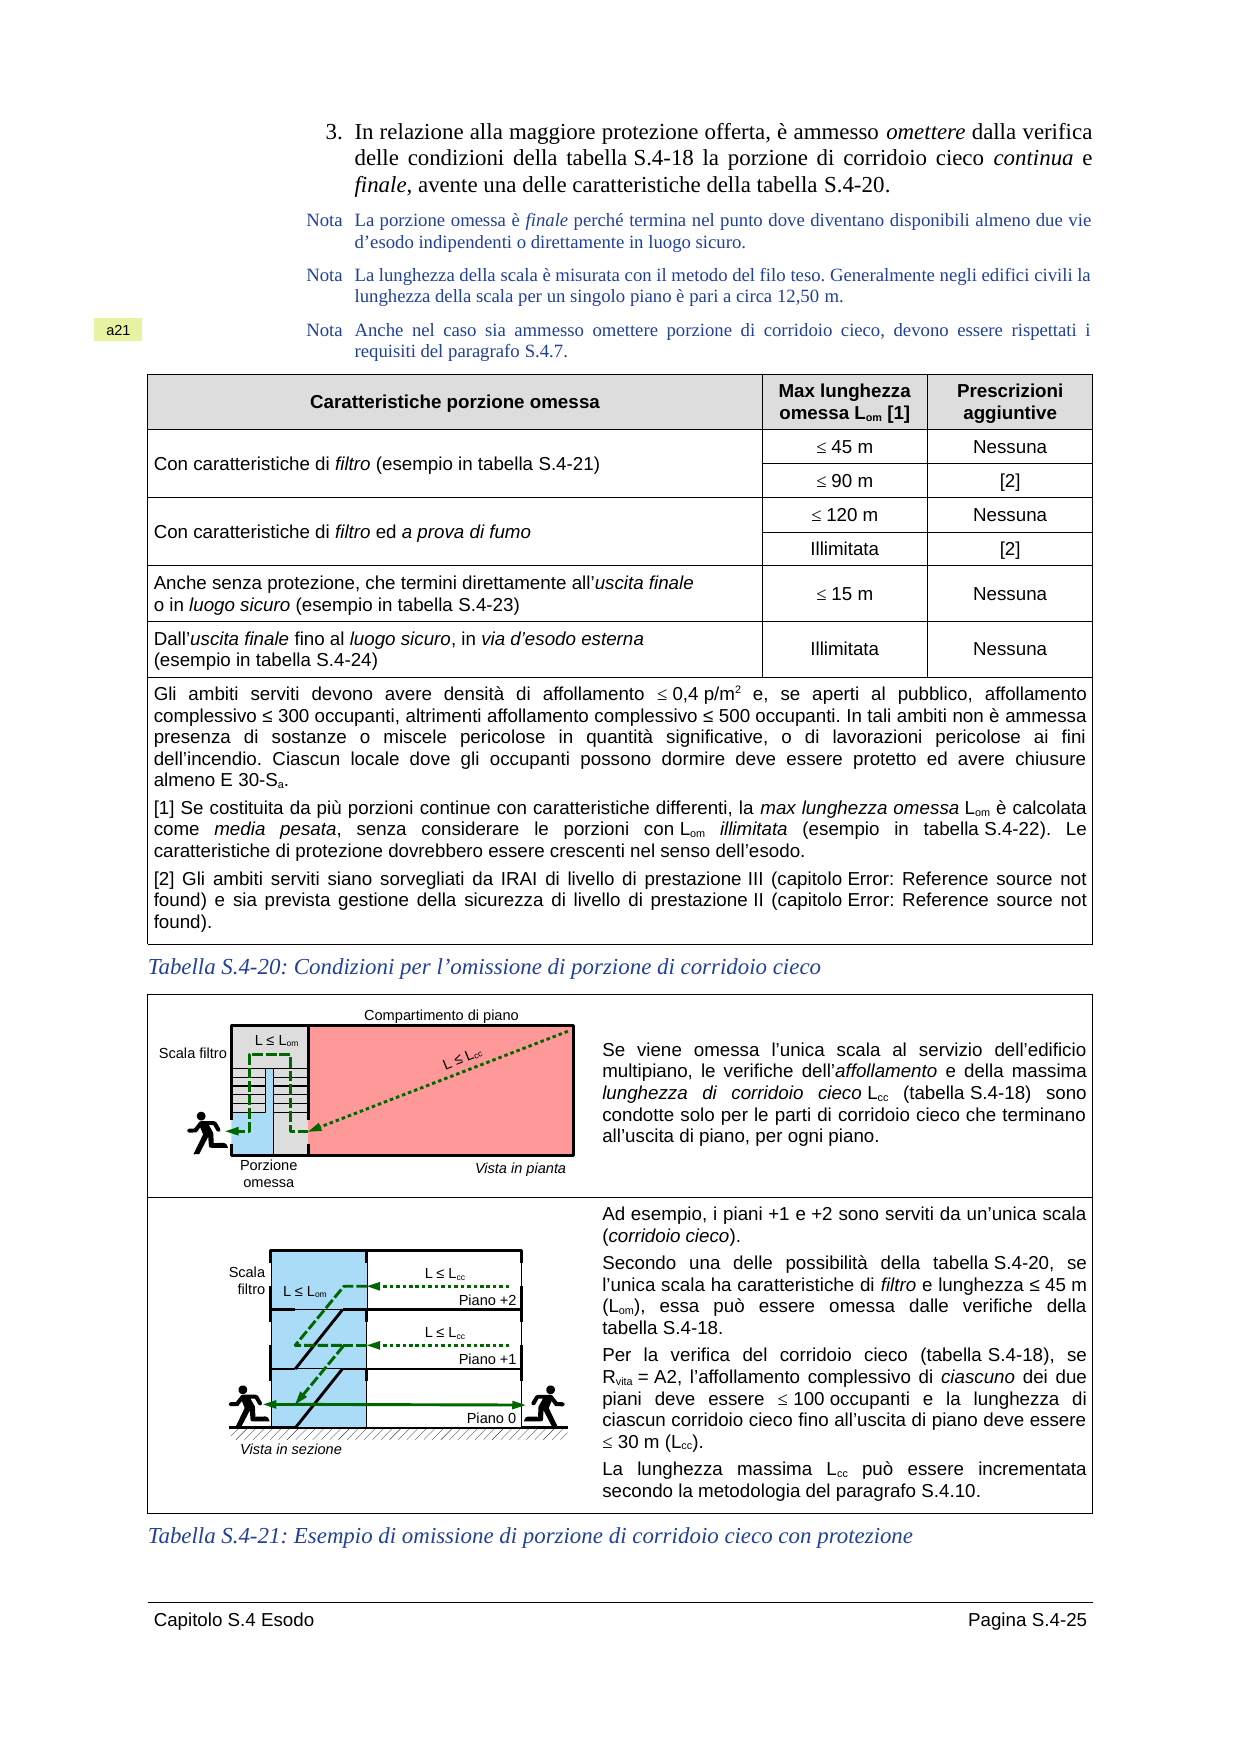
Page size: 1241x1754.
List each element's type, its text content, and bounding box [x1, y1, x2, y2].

list a21 [97, 321, 139, 338]
table_cell Nessuna [928, 622, 1092, 676]
list In relazione alla maggiore protezione offerta, è ammesso omettere dalla verifica delle condizioni della tabella S.4-18 la porzione di corridoio cieco continua e finale, avente una delle caratteristiche della tabella S.4-20. [342, 118, 1093, 197]
table_cell [148, 1198, 596, 1513]
list La porzione omessa è finale perché termina nel punto dove diventano disponibili almeno due vie d’esodo indipendenti o direttamente in luogo sicuro. [342, 209, 1093, 252]
table_header [148, 995, 596, 1196]
text Tabella S.4-21: Esempio di omissione di porzione di corridoio cieco con protezione [148, 1522, 1093, 1549]
table_cell [2] [928, 533, 1092, 565]
table_cell ≤ 15 m [763, 566, 927, 621]
table_cell ≤ 45 m [763, 430, 927, 463]
table_cell ≤ 120 m [763, 498, 927, 531]
table_cell Ad esempio, i piani +1 e +2 sono serviti da un’unica scala (corridoio cieco). Secondo una delle possibilità della tabella S.4-20, se l’unica scala ha caratteristiche di filtro e lunghezza ≤ 45 m (Lom), essa può essere omessa dalle verifiche della tabella S.4-18. Per la verifica del corridoio cieco (tabella S.4-18), se Rvita = A2, l’affollamento complessivo di ciascuno dei due piani deve essere ≤ 100 occupanti e la lunghezza di ciascun corridoio cieco fino all’uscita di piano deve essere ≤ 30 m (Lcc). La lunghezza massima Lcc può essere incrementata secondo la metodologia del paragrafo S.4.10. [596, 1198, 1092, 1513]
table_header Max lunghezza omessa Lom [1] [763, 375, 927, 429]
table_cell Nessuna [928, 498, 1092, 531]
table_cell Illimitata [763, 533, 927, 565]
table_cell Con caratteristiche di filtro (esempio in tabella S.4-21) [148, 430, 762, 497]
table_cell Con caratteristiche di filtro ed a prova di fumo [148, 498, 762, 565]
table_cell Nessuna [928, 566, 1092, 621]
table_header Caratteristiche porzione omessa [148, 375, 762, 429]
table_cell [2] [928, 464, 1092, 497]
table_cell Dall’uscita finale fino al luogo sicuro, in via d’esodo esterna (esempio in tabella S.4-24) [148, 622, 762, 676]
table_header Se viene omessa l’unica scala al servizio dell’edificio multipiano, le verifiche dell’affollamento e della massima lunghezza di corridoio cieco Lcc (tabella S.4-18) sono condotte solo per le parti di corridoio cieco che terminano all’uscita di piano, per ogni piano. [596, 995, 1092, 1196]
list La lunghezza della scala è misurata con il metodo del filo teso. Generalmente negli edifici civili la lunghezza della scala per un singolo piano è pari a circa 12,50 m. [342, 264, 1093, 307]
table_cell Anche senza protezione, che termini direttamente all’uscita finale o in luogo sicuro (esempio in tabella S.4-23) [148, 566, 762, 621]
table_cell Nessuna [928, 430, 1092, 463]
table_header Prescrizioni aggiuntive [928, 375, 1092, 429]
table_cell Gli ambiti serviti devono avere densità di affollamento ≤ 0,4 p/m2 e, se aperti al pubblico, affollamento complessivo ≤ 300 occupanti, altrimenti affollamento complessivo ≤ 500 occupanti. In tali ambiti non è ammessa presenza di sostanze o miscele pericolose in quantità significative, o di lavorazioni pericolose ai fini dell’incendio. Ciascun locale dove gli occupanti possono dormire deve essere protetto ed avere chiusure almeno E 30-Sa. [1] Se costituita da più porzioni continue con caratteristiche differenti, la max lunghezza omessa Lom è calcolata come media pesata, senza considerare le porzioni con Lom illimitata (esempio in tabella S.4-22). Le caratteristiche di protezione dovrebbero essere crescenti nel senso dell’esodo. [2] Gli ambiti serviti siano sorvegliati da IRAI di livello di prestazione III (capitolo Error: Reference source not found) e sia prevista gestione della sicurezza di livello di prestazione II (capitolo Error: Reference source not found). [148, 678, 1092, 944]
text Tabella S.4-20: Condizioni per l’omissione di porzione di corridoio cieco [148, 953, 1093, 979]
table_cell ≤ 90 m [763, 464, 927, 497]
list Anche nel caso sia ammesso omettere porzione di corridoio cieco, devono essere rispettati i requisiti del paragrafo S.4.7. [342, 319, 1093, 362]
table_cell Illimitata [763, 622, 927, 676]
